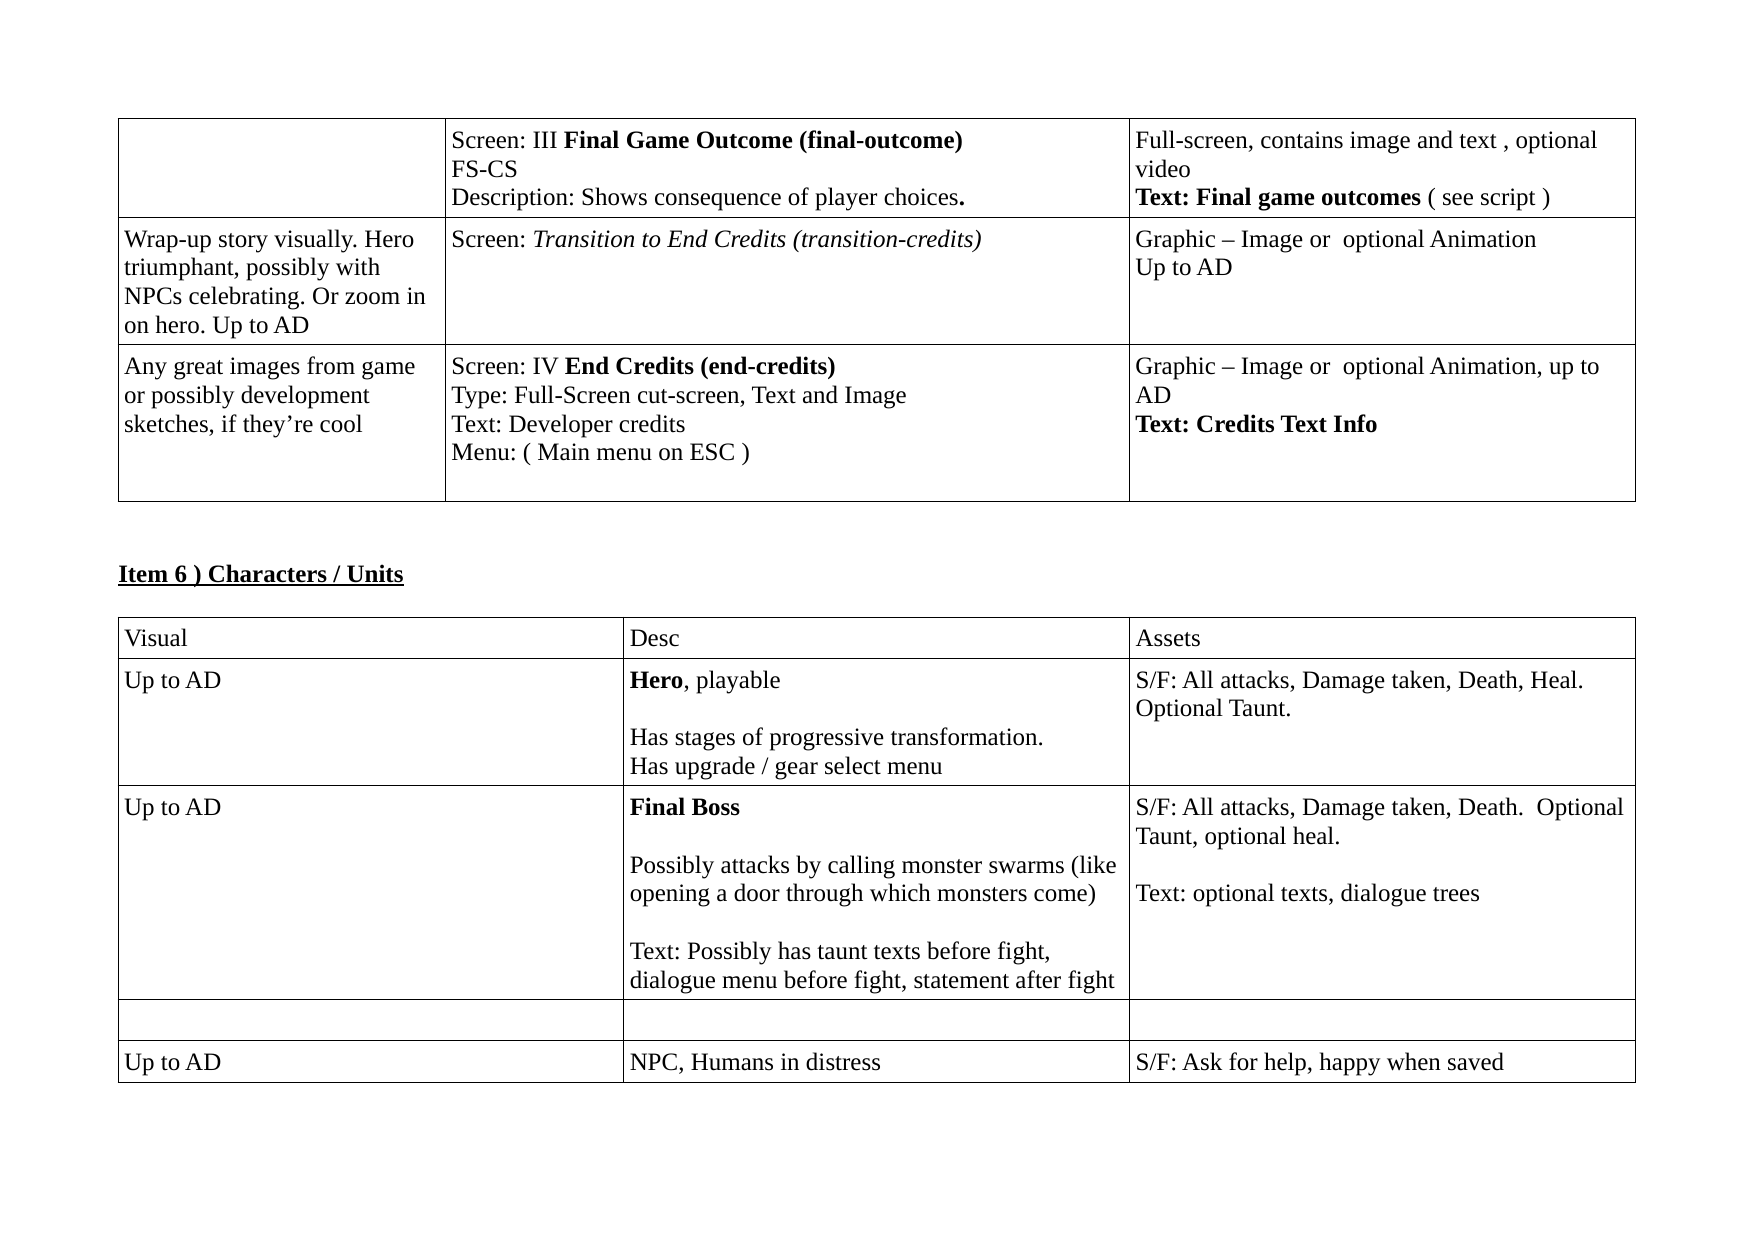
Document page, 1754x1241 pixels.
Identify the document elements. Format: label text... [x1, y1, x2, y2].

table_cell Graphic – Image or optional Animation Up to AD [1130, 218, 1635, 344]
table_cell Up to AD [119, 1041, 623, 1082]
table_cell Wrap-up story visually. Hero triumphant, possibly with NPCs celebrating. Or zoom in on hero. Up to AD [119, 218, 445, 344]
table_cell [624, 1000, 1129, 1040]
table_cell Up to AD [119, 786, 623, 999]
table_cell Graphic – Image or optional Animation, up to AD Text: Credits Text Info [1130, 345, 1635, 501]
table_header Desc [624, 618, 1129, 658]
table_cell NPC, Humans in distress [624, 1041, 1129, 1082]
table_cell Up to AD [119, 659, 623, 785]
table_cell S/F: All attacks, Damage taken, Death, Heal. Optional Taunt. [1130, 659, 1635, 785]
table_cell [1130, 1000, 1635, 1040]
table_cell [119, 1000, 623, 1040]
table_header Assets [1130, 618, 1635, 658]
table_header Visual [119, 618, 623, 658]
text Item 6 ) Characters / Units [118, 559, 1635, 588]
table_cell Screen: Transition to End Credits (transition-credits) [446, 218, 1129, 344]
table_cell Screen: III Final Game Outcome (final-outcome) FS-CS Description: Shows consequence of player choices. [446, 119, 1129, 217]
table_cell Any great images from game or possibly development sketches, if they’re cool [119, 345, 445, 501]
table_cell Full-screen, contains image and text , optional video Text: Final game outcomes ( see script ) [1130, 119, 1635, 217]
table_cell Hero, playable Has stages of progressive transformation. Has upgrade / gear select menu [624, 659, 1129, 785]
table_cell Final Boss Possibly attacks by calling monster swarms (like opening a door through which monsters come) Text: Possibly has taunt texts before fight, dialogue menu before fight, statement after fight [624, 786, 1129, 999]
table_cell [119, 119, 445, 217]
table_cell S/F: Ask for help, happy when saved [1130, 1041, 1635, 1082]
table_cell Screen: IV End Credits (end-credits) Type: Full-Screen cut-screen, Text and Image Text: Developer credits Menu: ( Main menu on ESC ) [446, 345, 1129, 501]
table_cell S/F: All attacks, Damage taken, Death. Optional Taunt, optional heal. Text: optional texts, dialogue trees [1130, 786, 1635, 999]
